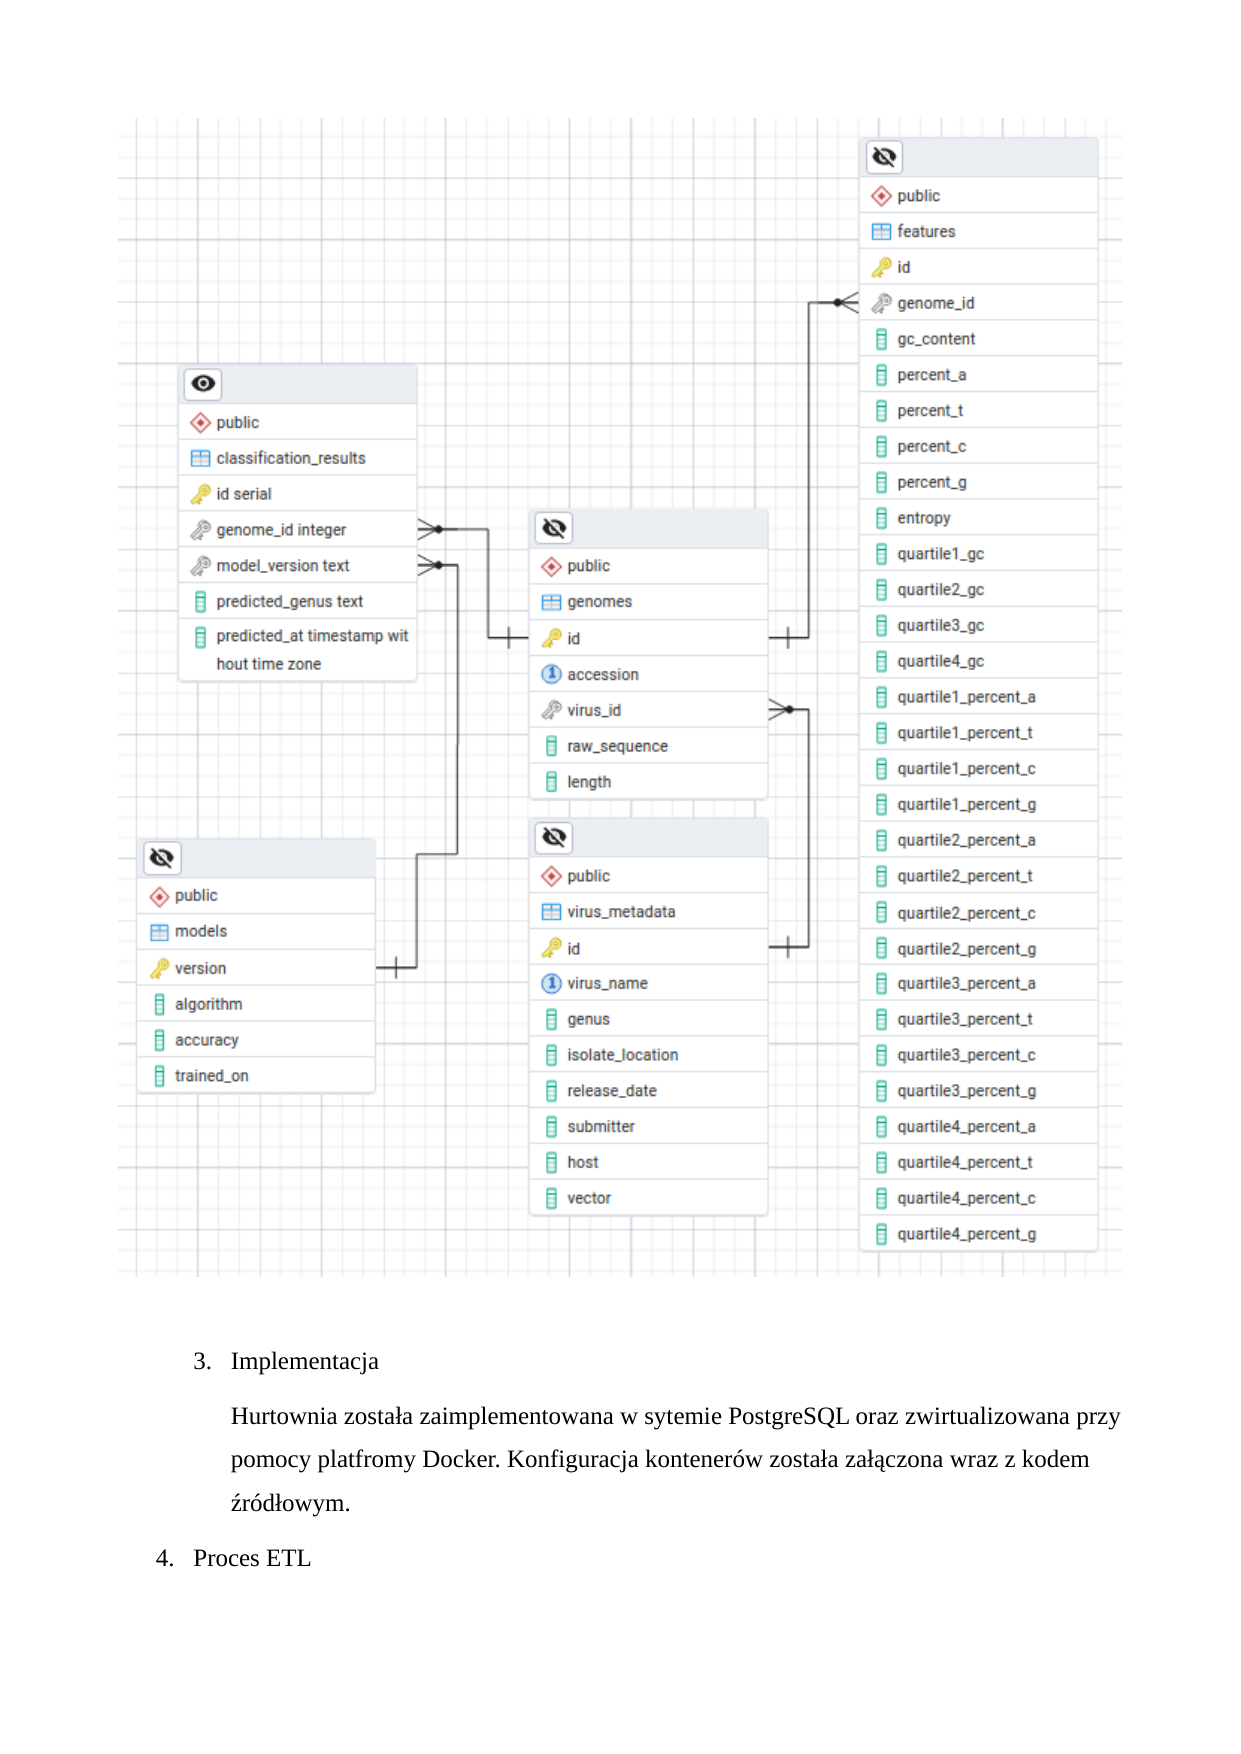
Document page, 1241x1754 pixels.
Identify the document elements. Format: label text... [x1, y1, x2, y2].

list Implementacja [193, 1346, 1122, 1375]
list Hurtownia została zaimplementowana w sytemie PostgreSQL oraz zwirtualizowana przy pomocy platfromy Docker. Konfiguracja kontenerów została załączona wraz z kodem źródłowym. [193, 1401, 1122, 1516]
list Proces ETL [156, 1543, 1122, 1571]
picture [118, 118, 1123, 1277]
